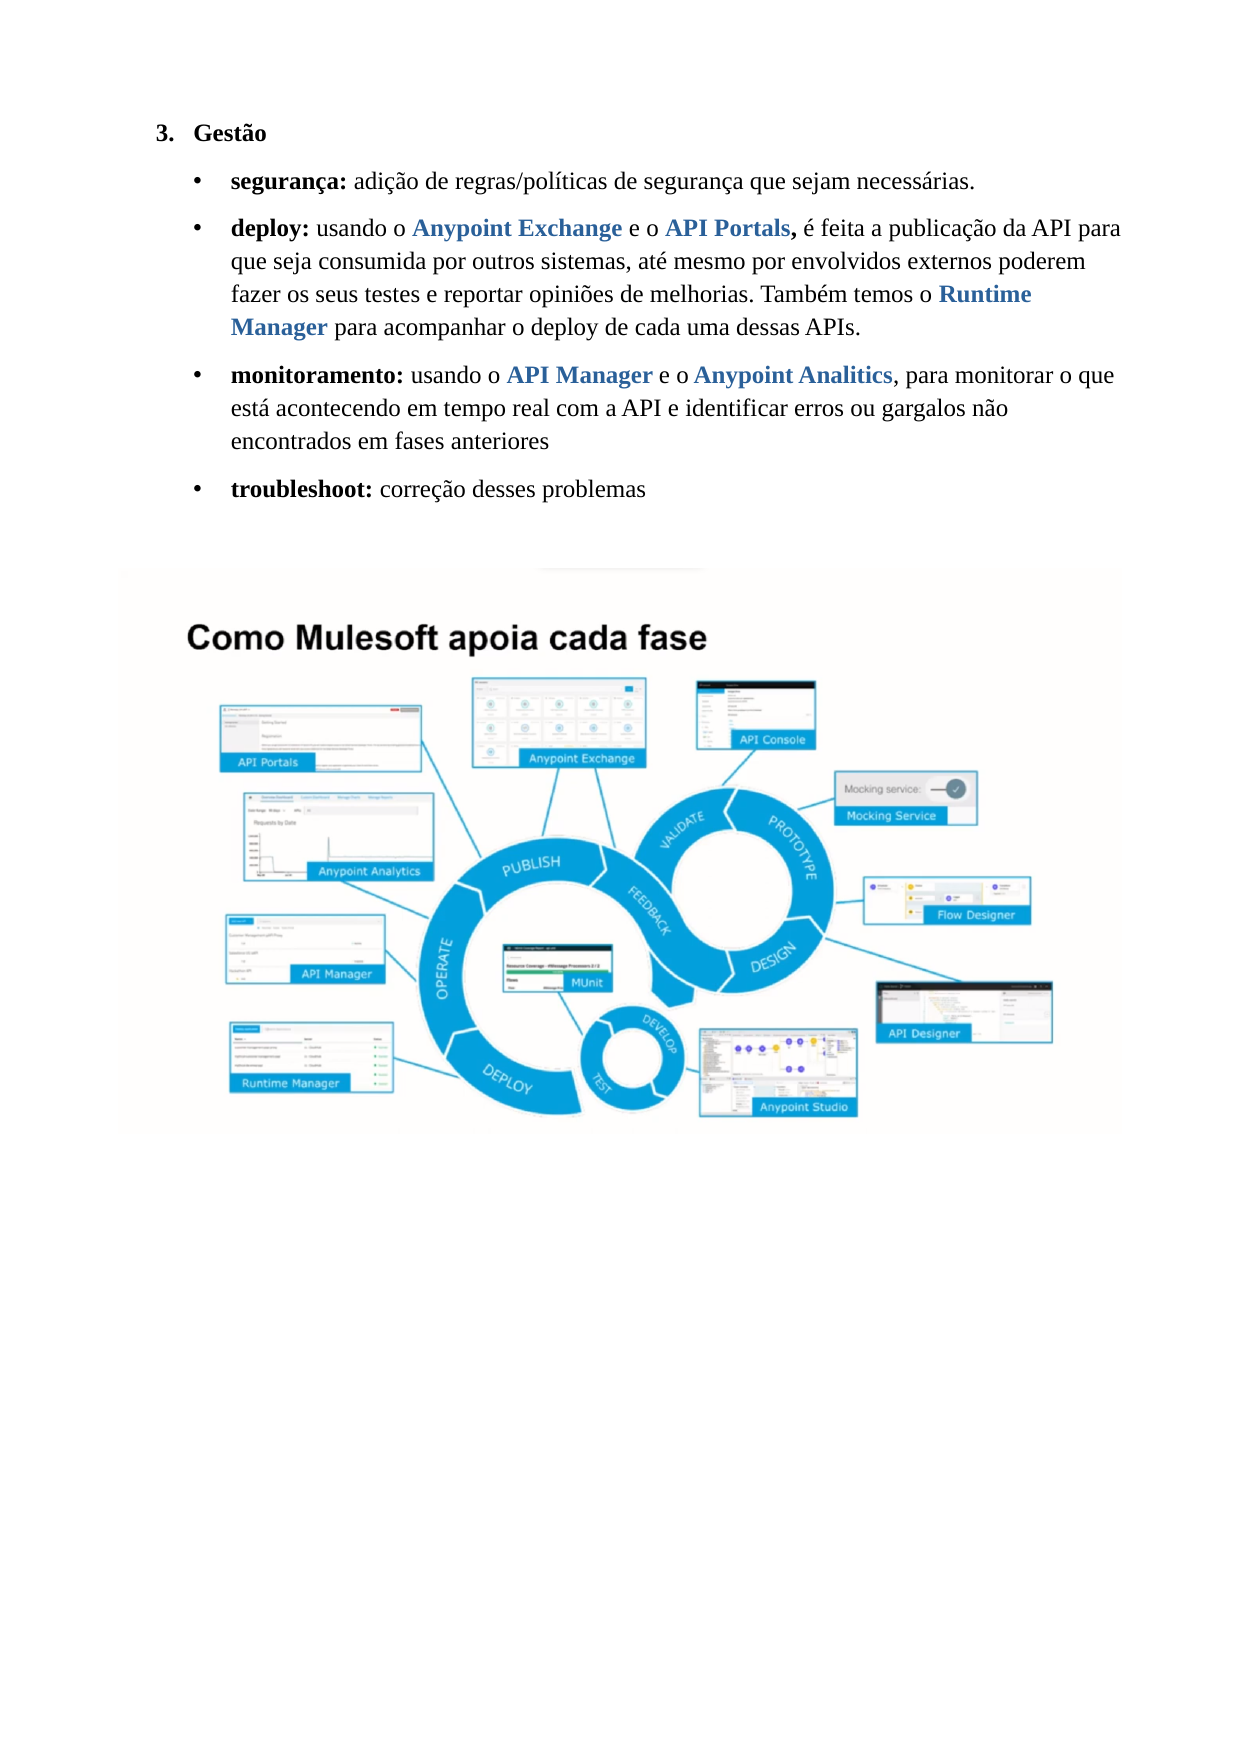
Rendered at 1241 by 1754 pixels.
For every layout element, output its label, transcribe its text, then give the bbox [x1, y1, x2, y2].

list monitoramento: usando o API Manager e o Anypoint Analitics, para monitorar o que está acontecendo em tempo real com a API e identificar erros ou gargalos não encontrados em fases anteriores [193, 360, 1122, 455]
list troubleshoot: correção desses problemas [193, 474, 1122, 502]
list deploy: usando o Anypoint Exchange e o API Portals, é feita a publicação da API para que seja consumida por outros sistemas, até mesmo por envolvidos externos poderem fazer os seus testes e reportar opiniões de melhorias. Também temos o Runtime Manager para acompanhar o deploy de cada uma dessas APIs. [193, 213, 1122, 341]
list segurança: adição de regras/políticas de segurança que sejam necessárias. [193, 166, 1122, 194]
picture [118, 568, 1123, 1134]
list Gestão [156, 118, 1122, 147]
